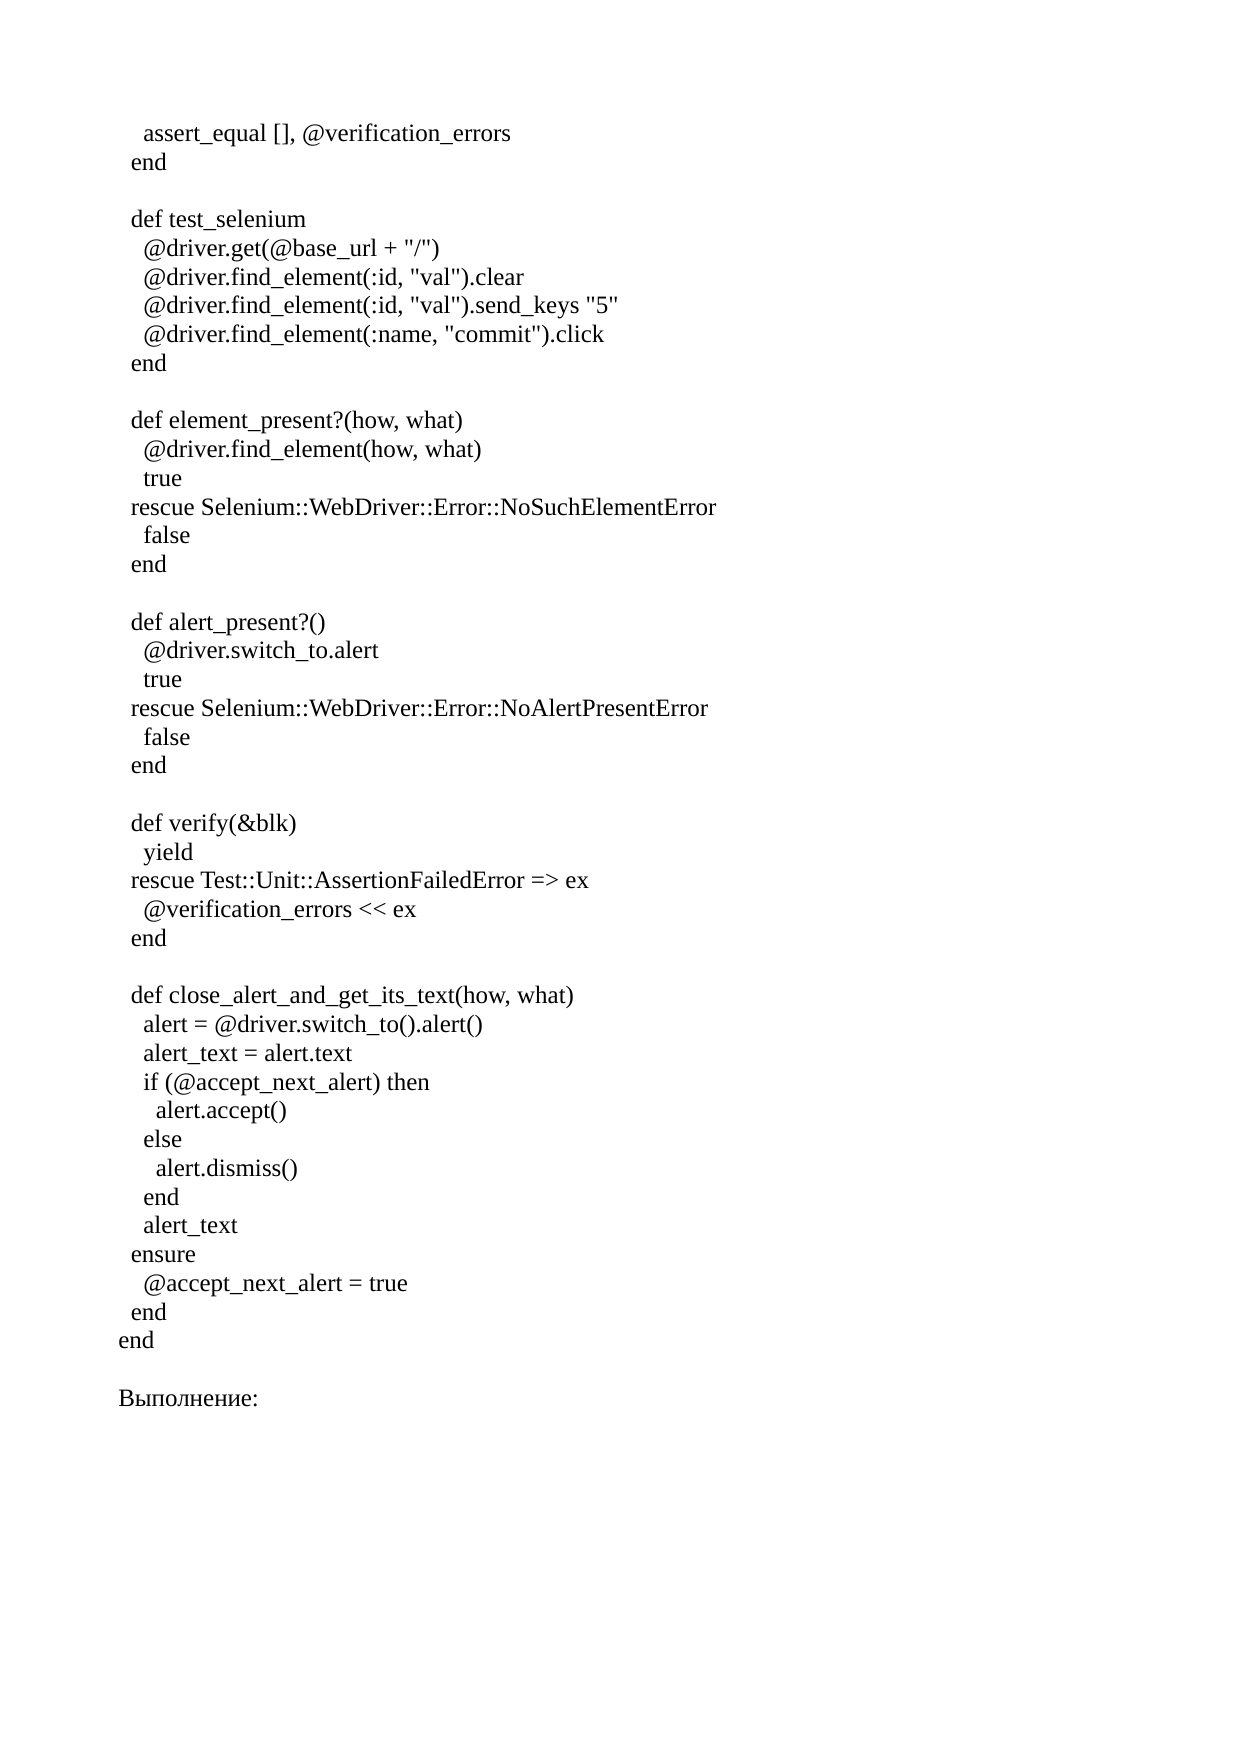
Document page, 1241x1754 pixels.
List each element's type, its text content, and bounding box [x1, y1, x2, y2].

text assert_equal [], @verification_errors end def test_selenium @driver.get(@base_url + "/") @driver.find_element(:id, "val").clear @driver.find_element(:id, "val").send_keys "5" @driver.find_element(:name, "commit").click end def element_present?(how, what) @driver.find_element(how, what) true rescue Selenium::WebDriver::Error::NoSuchElementError false end def alert_present?() @driver.switch_to.alert true rescue Selenium::WebDriver::Error::NoAlertPresentError false end def verify(&blk) yield rescue Test::Unit::AssertionFailedError => ex @verification_errors << ex end def close_alert_and_get_its_text(how, what) alert = @driver.switch_to().alert() alert_text = alert.text if (@accept_next_alert) then alert.accept() else alert.dismiss() end alert_text ensure @accept_next_alert = true end end [118, 118, 1122, 1383]
text Выполнение: [118, 1383, 1122, 1412]
